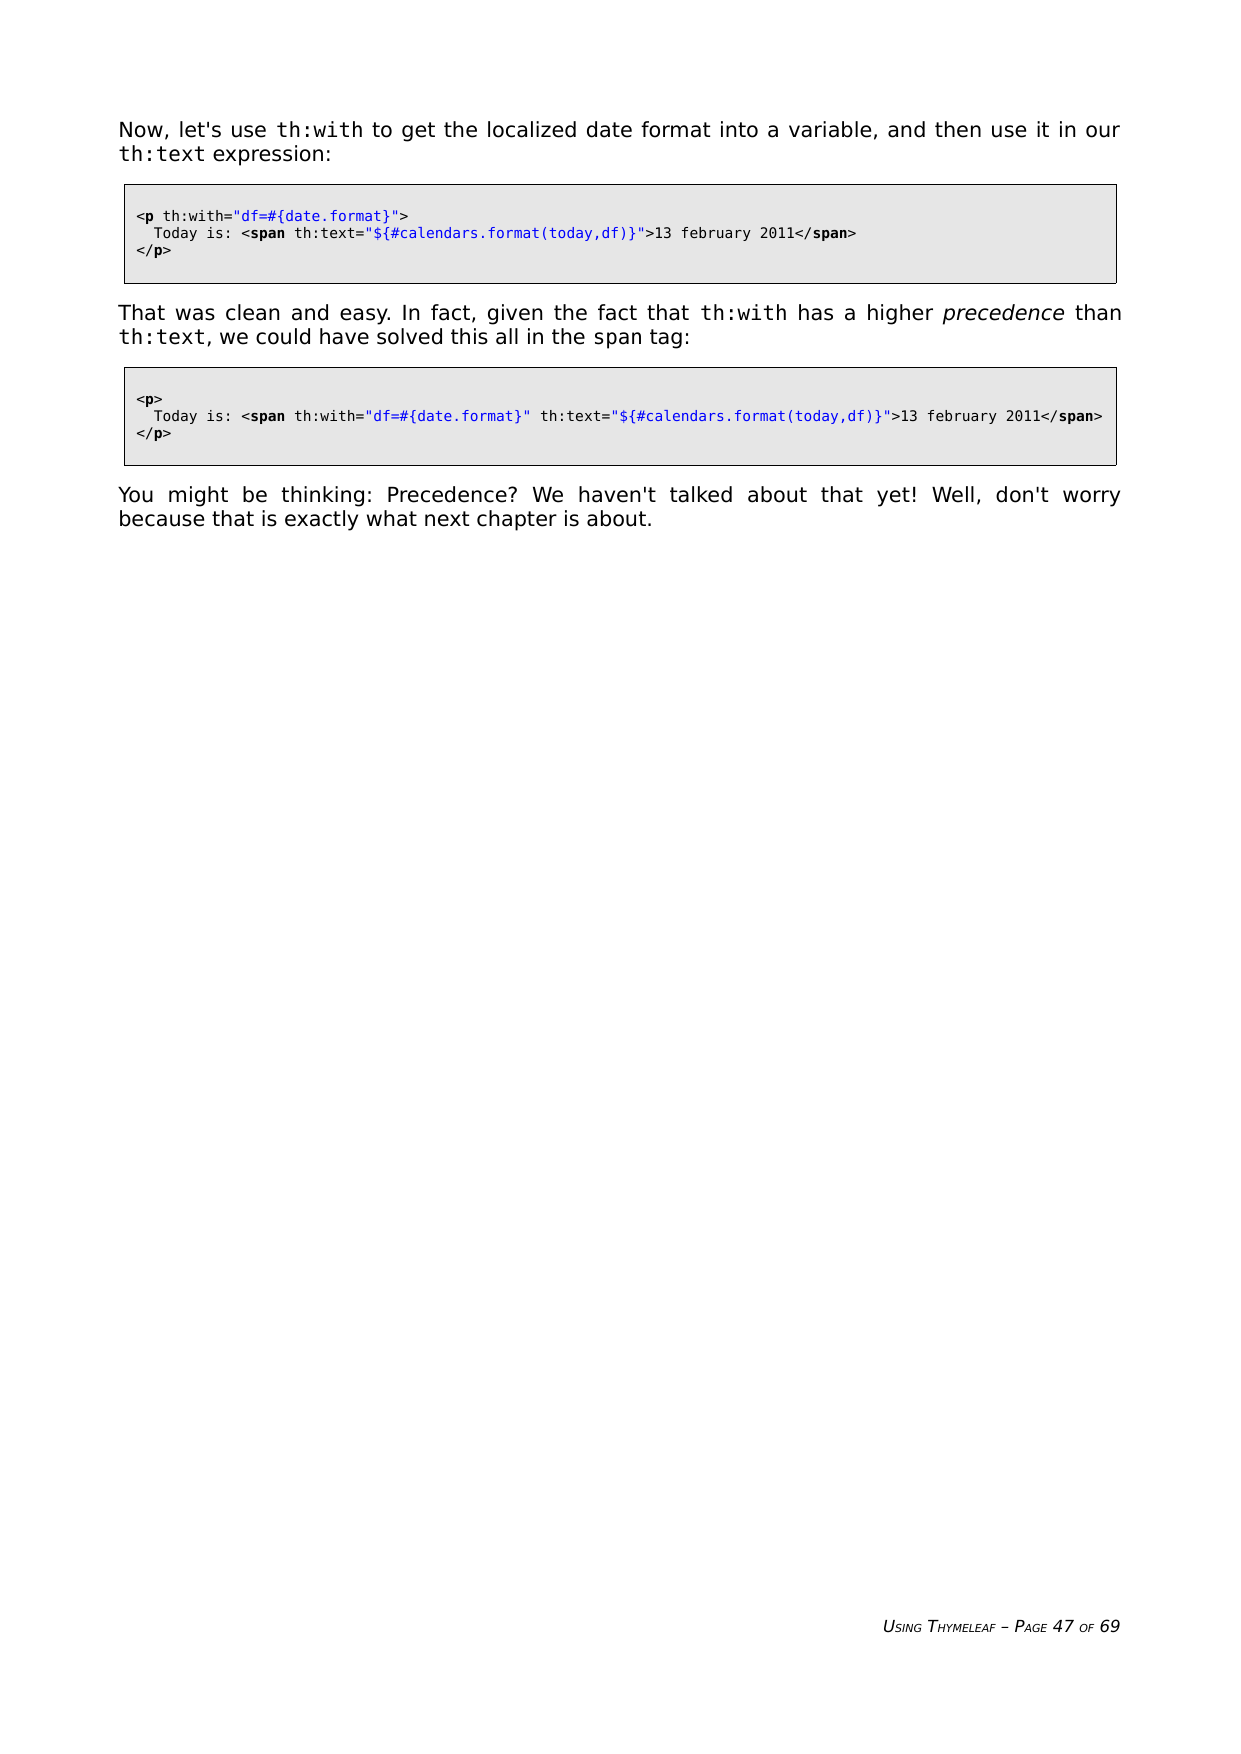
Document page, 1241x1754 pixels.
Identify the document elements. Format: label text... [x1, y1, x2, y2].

text <p th:with="df=#{date.format}"> Today is: <span th:text="${#calendars.format(today,df)}">13 february 2011</span> </p> [125, 185, 1116, 283]
text <p> Today is: <span th:with="df=#{date.format}" th:text="${#calendars.format(today,df)}">13 february 2011</span> </p> [125, 368, 1116, 465]
text Now, let's use th:with to get the localized date format into a variable, and then use it in our th:text expression: [118, 118, 1122, 167]
text That was clean and easy. In fact, given the fact that th:with has a higher precedence than th:text, we could have solved this all in the span tag: [118, 301, 1122, 349]
text You might be thinking: Precedence? We haven't talked about that yet! Well, don't worry because that is exactly what next chapter is about. [118, 483, 1122, 531]
